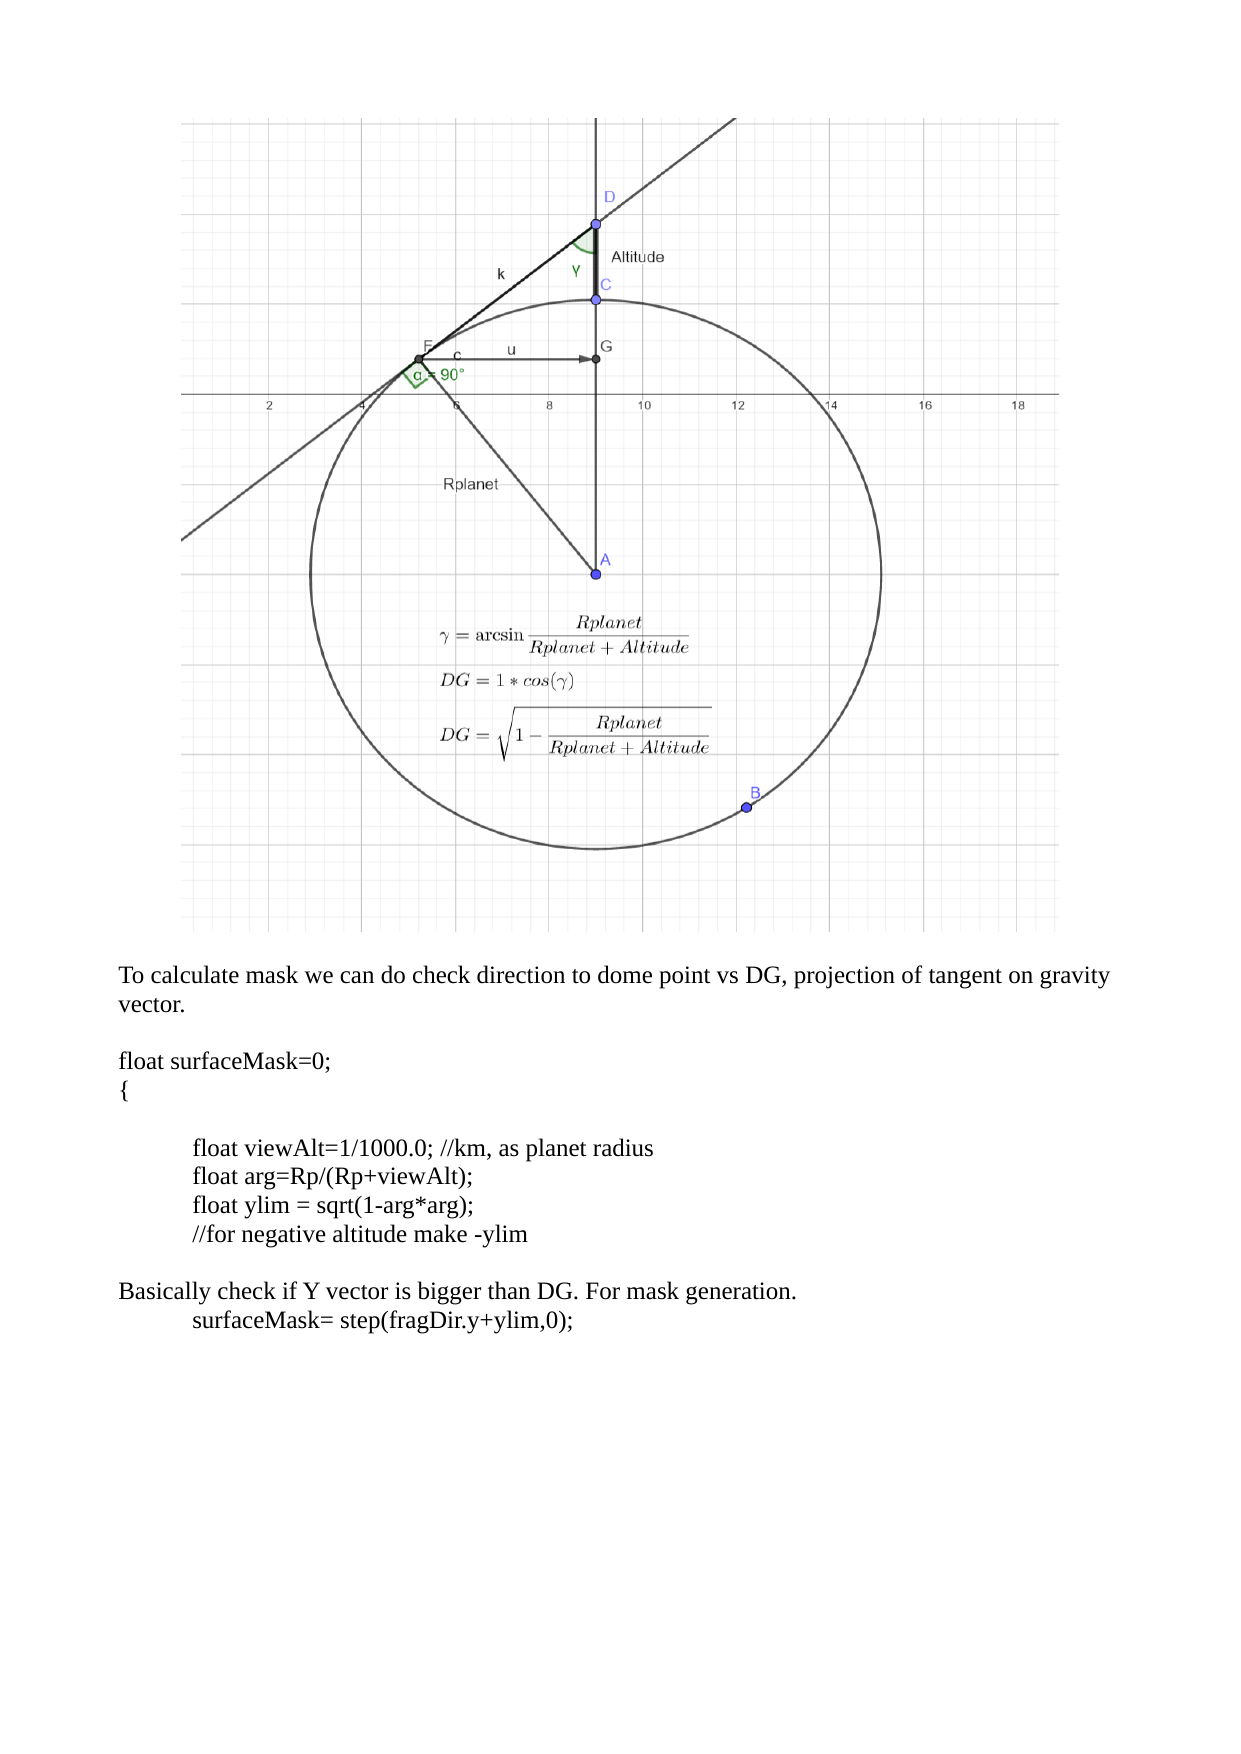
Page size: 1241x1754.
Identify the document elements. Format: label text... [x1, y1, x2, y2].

text float viewAlt=1/1000.0; //km, as planet radius [118, 1133, 1122, 1161]
text float ylim = sqrt(1-arg*arg); [118, 1190, 1122, 1219]
text //for negative altitude make -ylim [118, 1219, 1122, 1248]
picture [181, 118, 1060, 932]
text surfaceMask= step(fragDir.y+ylim,0); [118, 1305, 1122, 1334]
text float surfaceMask=0; [118, 1046, 1122, 1075]
text Basically check if Y vector is bigger than DG. For mask generation. [118, 1276, 1122, 1305]
text float arg=Rp/(Rp+viewAlt); [118, 1161, 1122, 1190]
text To calculate mask we can do check direction to dome point vs DG, projection of tangent on gravity vector. [118, 960, 1122, 1018]
text { [118, 1075, 1122, 1104]
